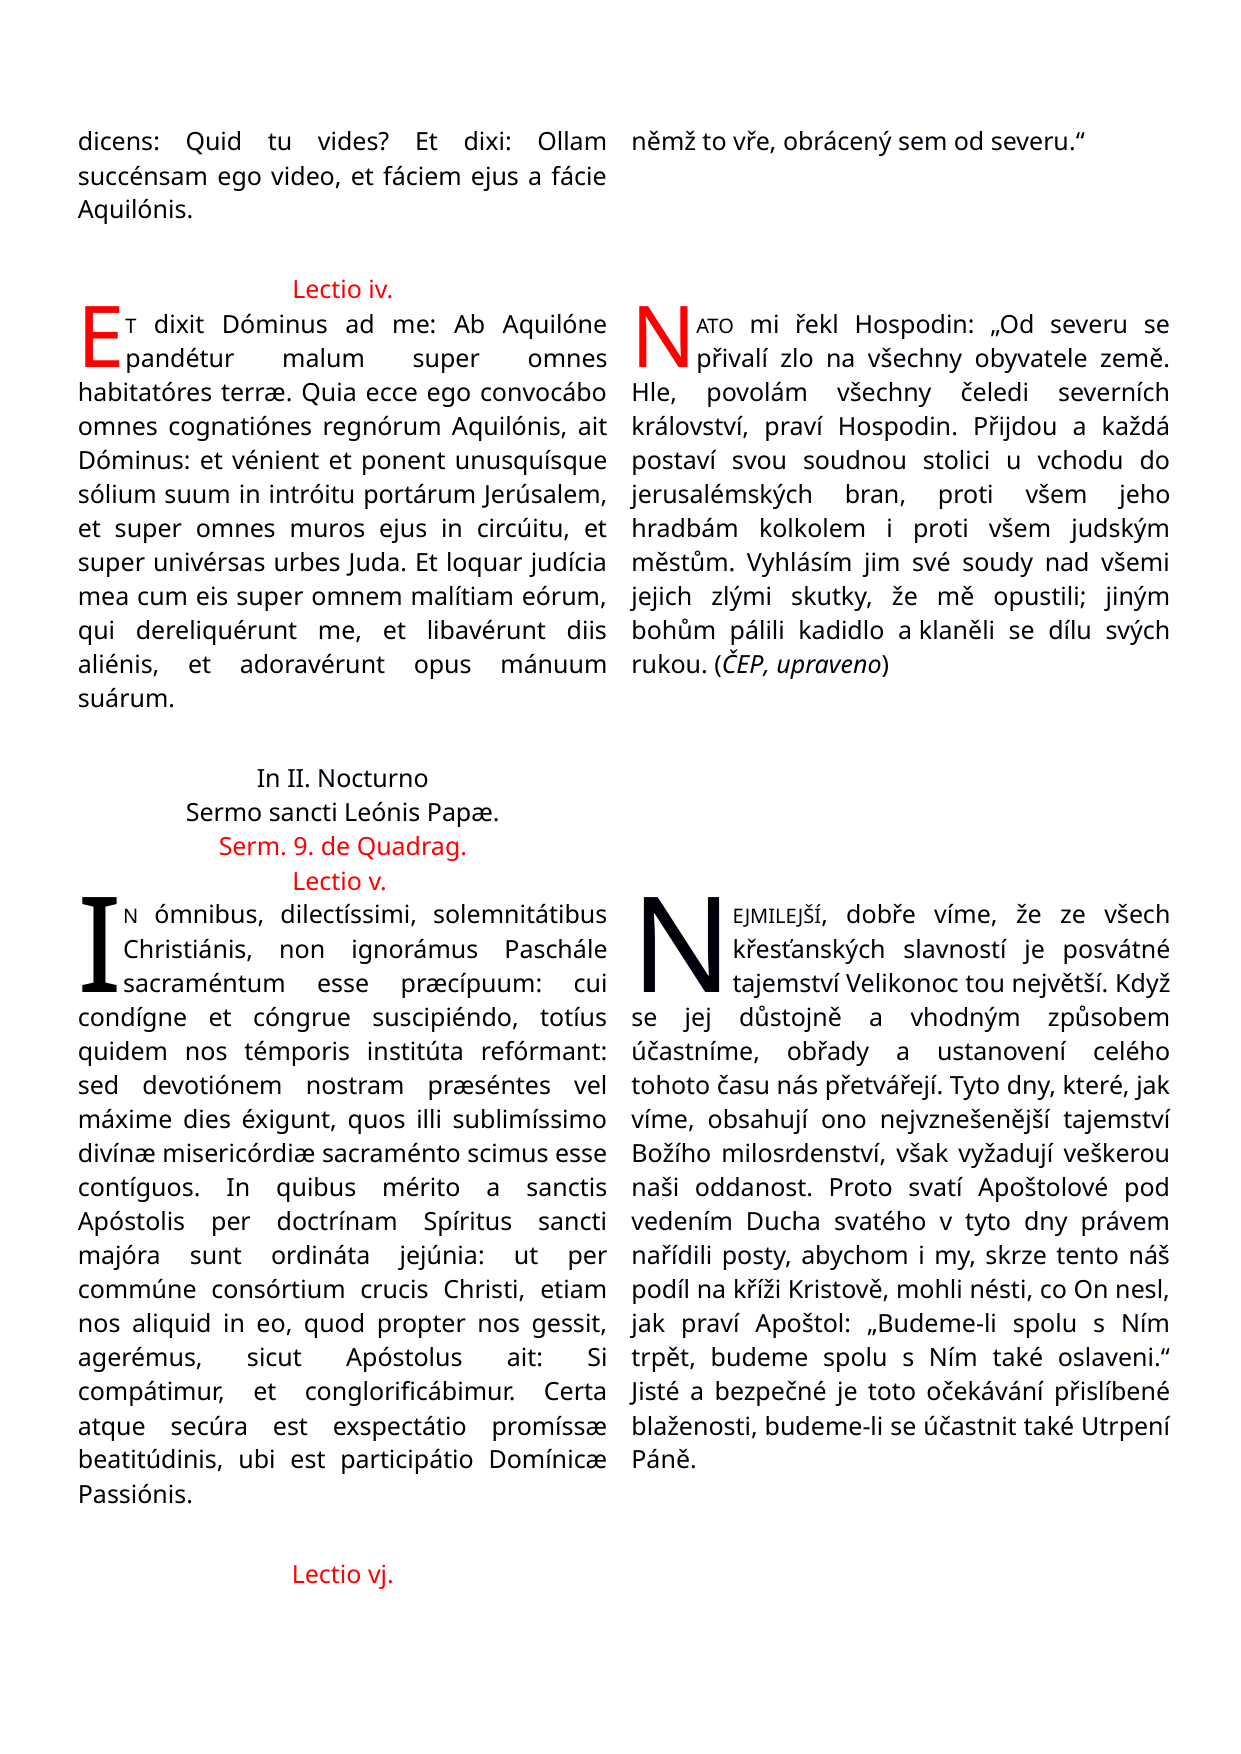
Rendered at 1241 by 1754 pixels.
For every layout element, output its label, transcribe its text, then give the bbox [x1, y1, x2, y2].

table_cell In II. Nocturno Sermo sancti Leónis Papæ. Serm. 9. de Quadrag. Lectio v. In ómnibus, dilectíssimi, solemnitátibus Christiánis, non ignorámus Paschále sacraméntum esse præcípuum: cui condígne et cóngrue suscipiéndo, totíus quidem nos témporis institúta refórmant: sed devotiónem nostram præséntes vel máxime dies éxigunt, quos illi sublimíssimo divínæ misericórdiæ sacraménto scimus esse contíguos. In quibus mérito a sanctis Apóstolis per doctrínam Spíritus sancti majóra sunt ordináta jejúnia: ut per commúne consórtium crucis Christi, etiam nos aliquid in eo, quod propter nos gessit, agerémus, sicut Apóstolus ait: Si compátimur, et conglorificábimur. Certa atque secúra est exspectátio promíssæ beatitúdinis, ubi est participátio Domínicæ Passiónis. [66, 755, 619, 1550]
table_cell němž to vře, obrácený sem od severu.“ [619, 118, 1182, 266]
table_cell dicens: Quid tu vides? Et dixi: Ollam succénsam ego video, et fáciem ejus a fácie Aquilónis. [66, 118, 619, 266]
table_cell Lectio iv. Et dixit Dóminus ad me: Ab Aquilóne pandétur malum super omnes habitatóres terræ. Quia ecce ego convocábo omnes cognatiónes regnórum Aquilónis, ait Dóminus: et vénient et ponent unusquísque sólium suum in intróitu portárum Jerúsalem, et super omnes muros ejus in circúitu, et super univérsas urbes Juda. Et loquar judícia mea cum eis super omnem malítiam eórum, qui dereliquérunt me, et libavérunt diis aliénis, et adoravérunt opus mánuum suárum. [66, 266, 619, 755]
table_cell Lectio vj. [66, 1550, 619, 1596]
table_cell [619, 1550, 1182, 1596]
table_cell Nato mi řekl Hospodin: „Od severu se přivalí zlo na všechny obyvatele země. Hle, povolám všechny čeledi severních království, praví Hospodin. Přijdou a každá postaví svou soudnou stolici u vchodu do jerusalémských bran, proti všem jeho hradbám kolkolem i proti všem judským městům. Vyhlásím jim své soudy nad všemi jejich zlými skutky, že mě opustili; jiným bohům pálili kadidlo a klaněli se dílu svých rukou. (ČEP, upraveno) [619, 266, 1182, 755]
table_cell Nejmilejší, dobře víme, že ze všech křesťan­ských slavností je posvátné tajemství Velikonoc tou největší. Když se jej důstojně a vhodným způsobem účastníme, obřady a ustanovení celého tohoto času nás přetvářejí. Tyto dny, které, jak víme, obsahují ono nejvznešenější tajemství Božího milosrdenství, však vyžadují veškerou naši oddanost. Proto svatí Apoštolové pod vedením Ducha svatého v tyto dny právem nařídili posty, abychom i my, skrze tento náš podíl na kříži Kristově, mohli nésti, co On nesl, jak praví Apoštol: „Budeme-li spolu s Ním trpět, budeme spolu s Ním také oslaveni.“ Jisté a bezpečné je toto očekávání přislíbené blaženosti, budeme-li se účastnit také Utrpení Páně. [619, 755, 1182, 1550]
